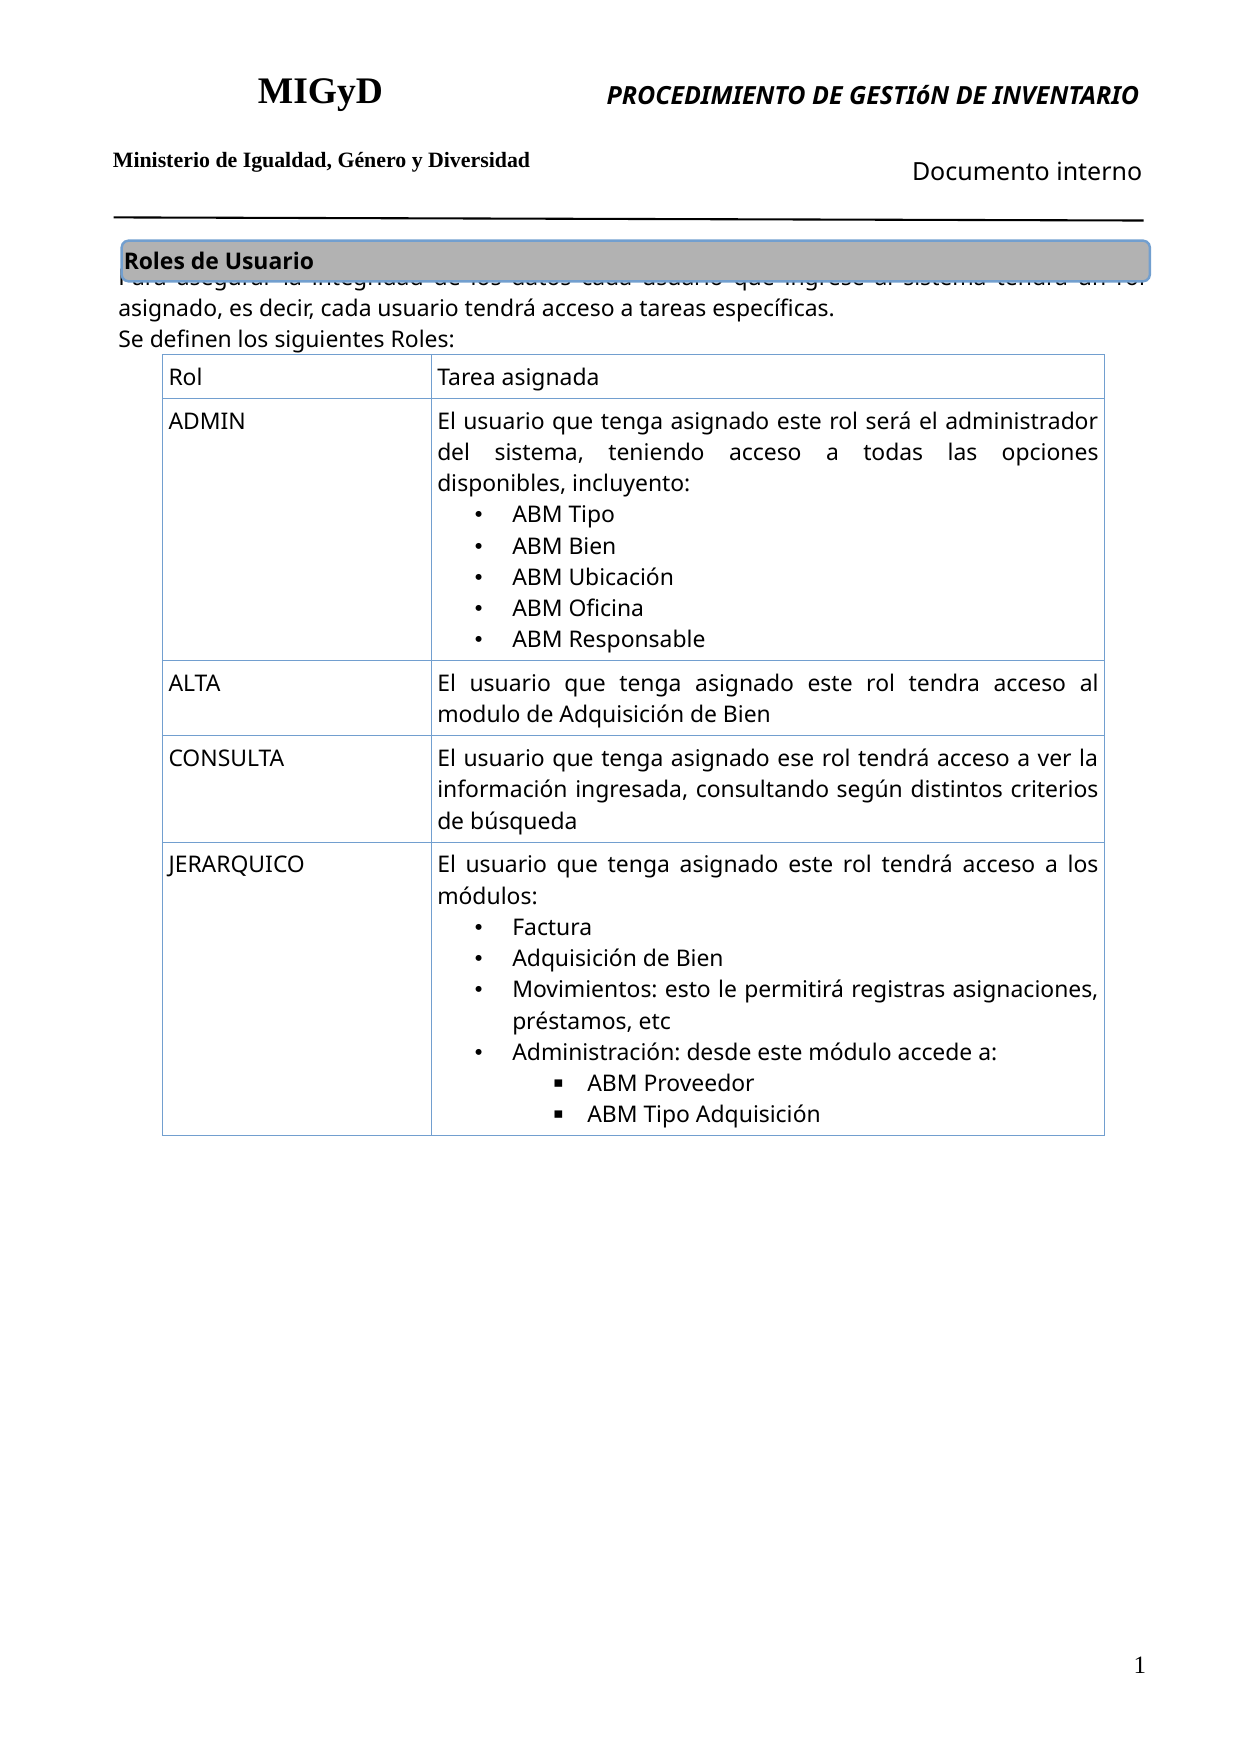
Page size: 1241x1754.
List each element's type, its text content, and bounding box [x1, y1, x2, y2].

table_header Rol [163, 355, 431, 398]
text Se definen los siguientes Roles: [118, 323, 1146, 354]
table_cell El usuario que tenga asignado este rol tendra acceso al modulo de Adquisición de Bien [432, 661, 1104, 735]
table_cell El usuario que tenga asignado este rol tendrá acceso a los módulos: Factura Adquisición de Bien Movimientos: esto le permitirá registras asignaciones, préstamos, etc Administración: desde este módulo accede a: ABM Proveedor ABM Tipo Adquisición [432, 843, 1104, 1135]
table_header Tarea asignada [432, 355, 1104, 398]
table_cell JERARQUICO [163, 843, 431, 1135]
table_cell El usuario que tenga asignado ese rol tendrá acceso a ver la información ingresada, consultando según distintos criterios de búsqueda [432, 736, 1104, 842]
table_cell CONSULTA [163, 736, 431, 842]
text Para asegurar la integridad de los datos cada usuario que ingrese al sistema tendrá un rol asignado, es decir, cada usuario tendrá acceso a tareas específicas. [118, 260, 1146, 323]
table_cell ALTA [163, 661, 431, 735]
table_cell El usuario que tenga asignado este rol será el administrador del sistema, teniendo acceso a todas las opciones disponibles, incluyento: ABM Tipo ABM Bien ABM Ubicación ABM Oficina ABM Responsable [432, 399, 1104, 660]
table_cell ADMIN [163, 399, 431, 660]
